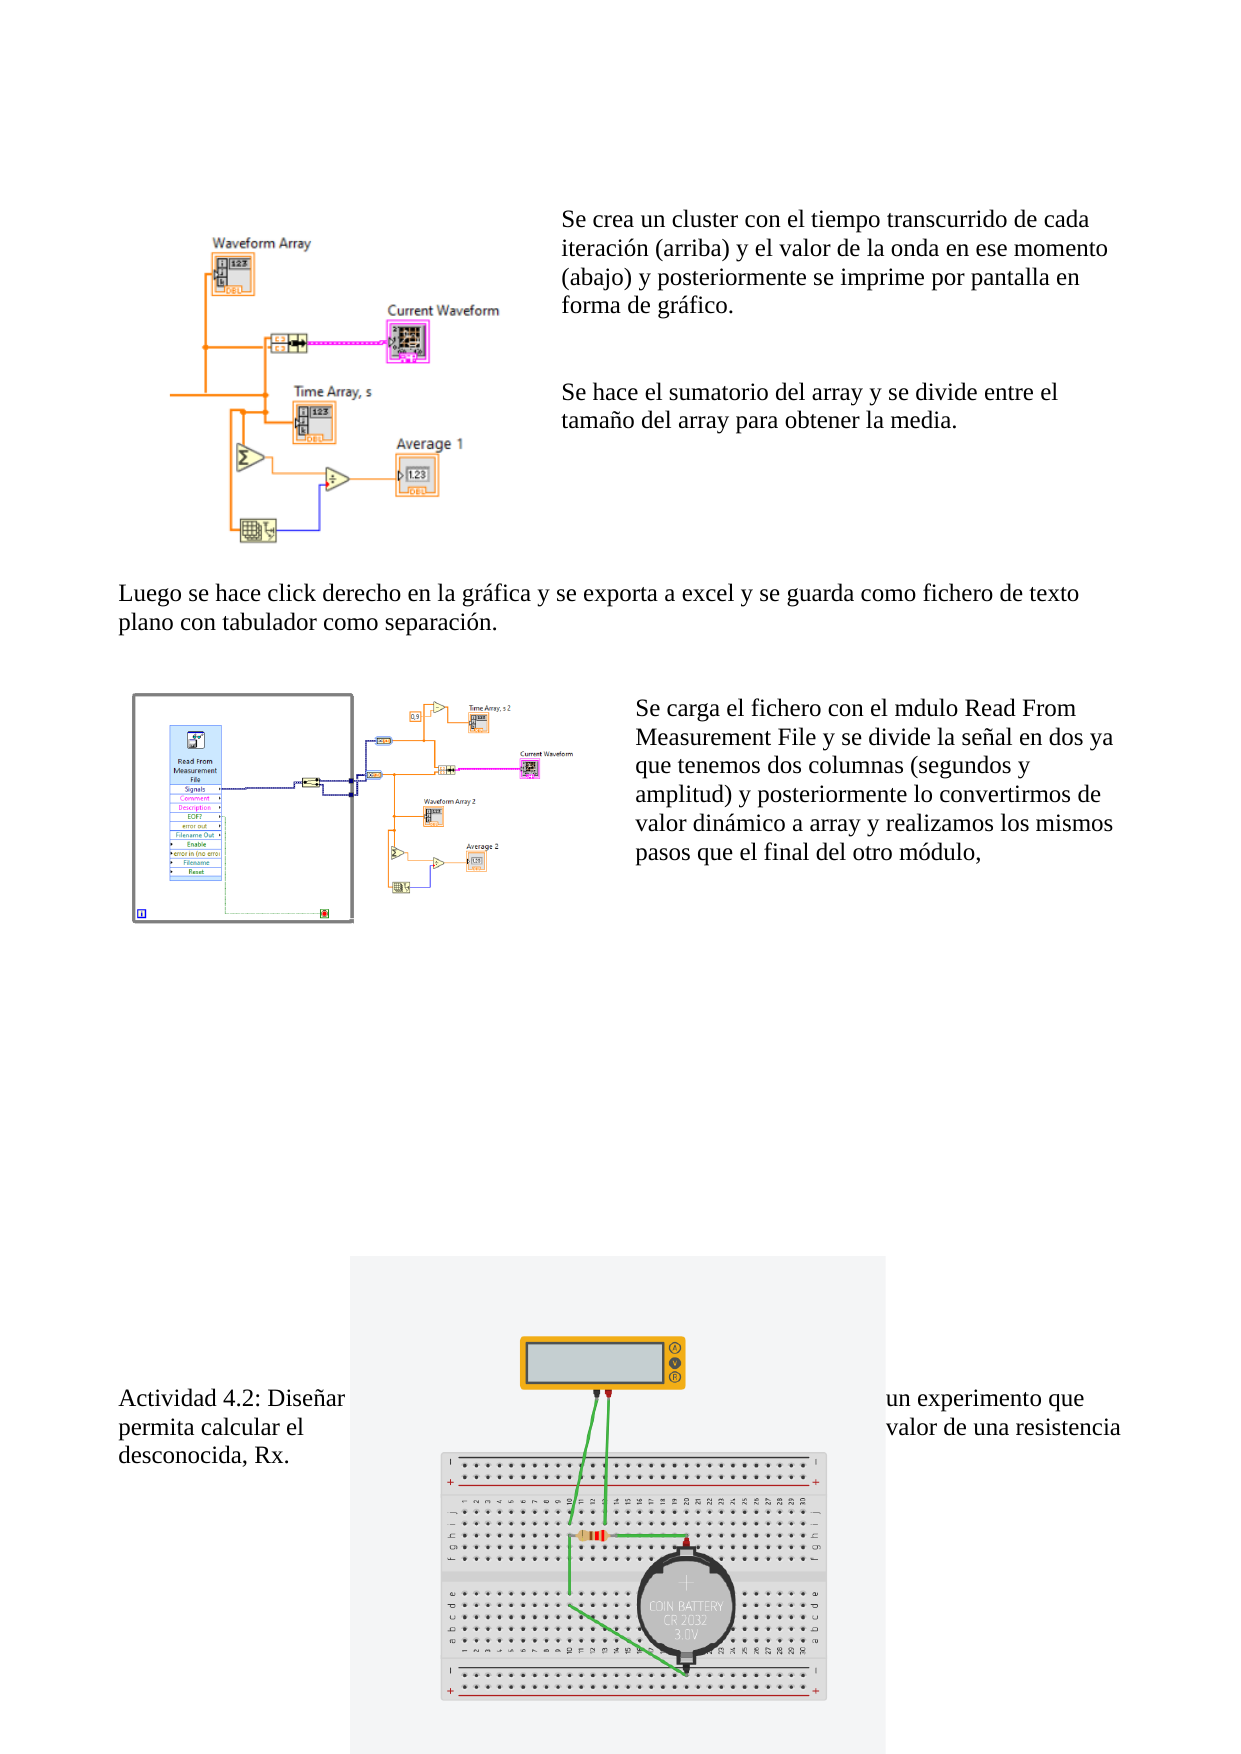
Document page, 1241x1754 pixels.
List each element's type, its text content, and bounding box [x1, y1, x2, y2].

text Actividad 4.2: Diseñar un experimento que permita calcular el valor de una resistencia desconocida, Rx. [118, 1383, 350, 1469]
text [118, 204, 169, 319]
text Se carga el fichero con el mdulo Read From Measurement File y se divide la señal en dos ya que tenemos dos columnas (segundos y amplitud) y posteriormente lo convertirmos de valor dinámico a array y realizamos los mismos pasos que el final del otro módulo, [573, 693, 1122, 866]
text Actividad 4.2: Diseñar un experimento que permita calcular el valor de una resistencia desconocida, Rx. [886, 1383, 1122, 1469]
text Luego se hace click derecho en la gráfica y se exporta a excel y se guarda como fichero de texto plano con tabulador como separación. [118, 578, 1122, 636]
text Se crea un cluster con el tiempo transcurrido de cada iteración (arriba) y el valor de la onda en ese momento (abajo) y posteriormente se imprime por pantalla en forma de gráfico. [513, 204, 1122, 319]
text [118, 377, 169, 434]
text Se hace el sumatorio del array y se divide entre el tamaño del array para obtener la media. [513, 377, 1122, 434]
